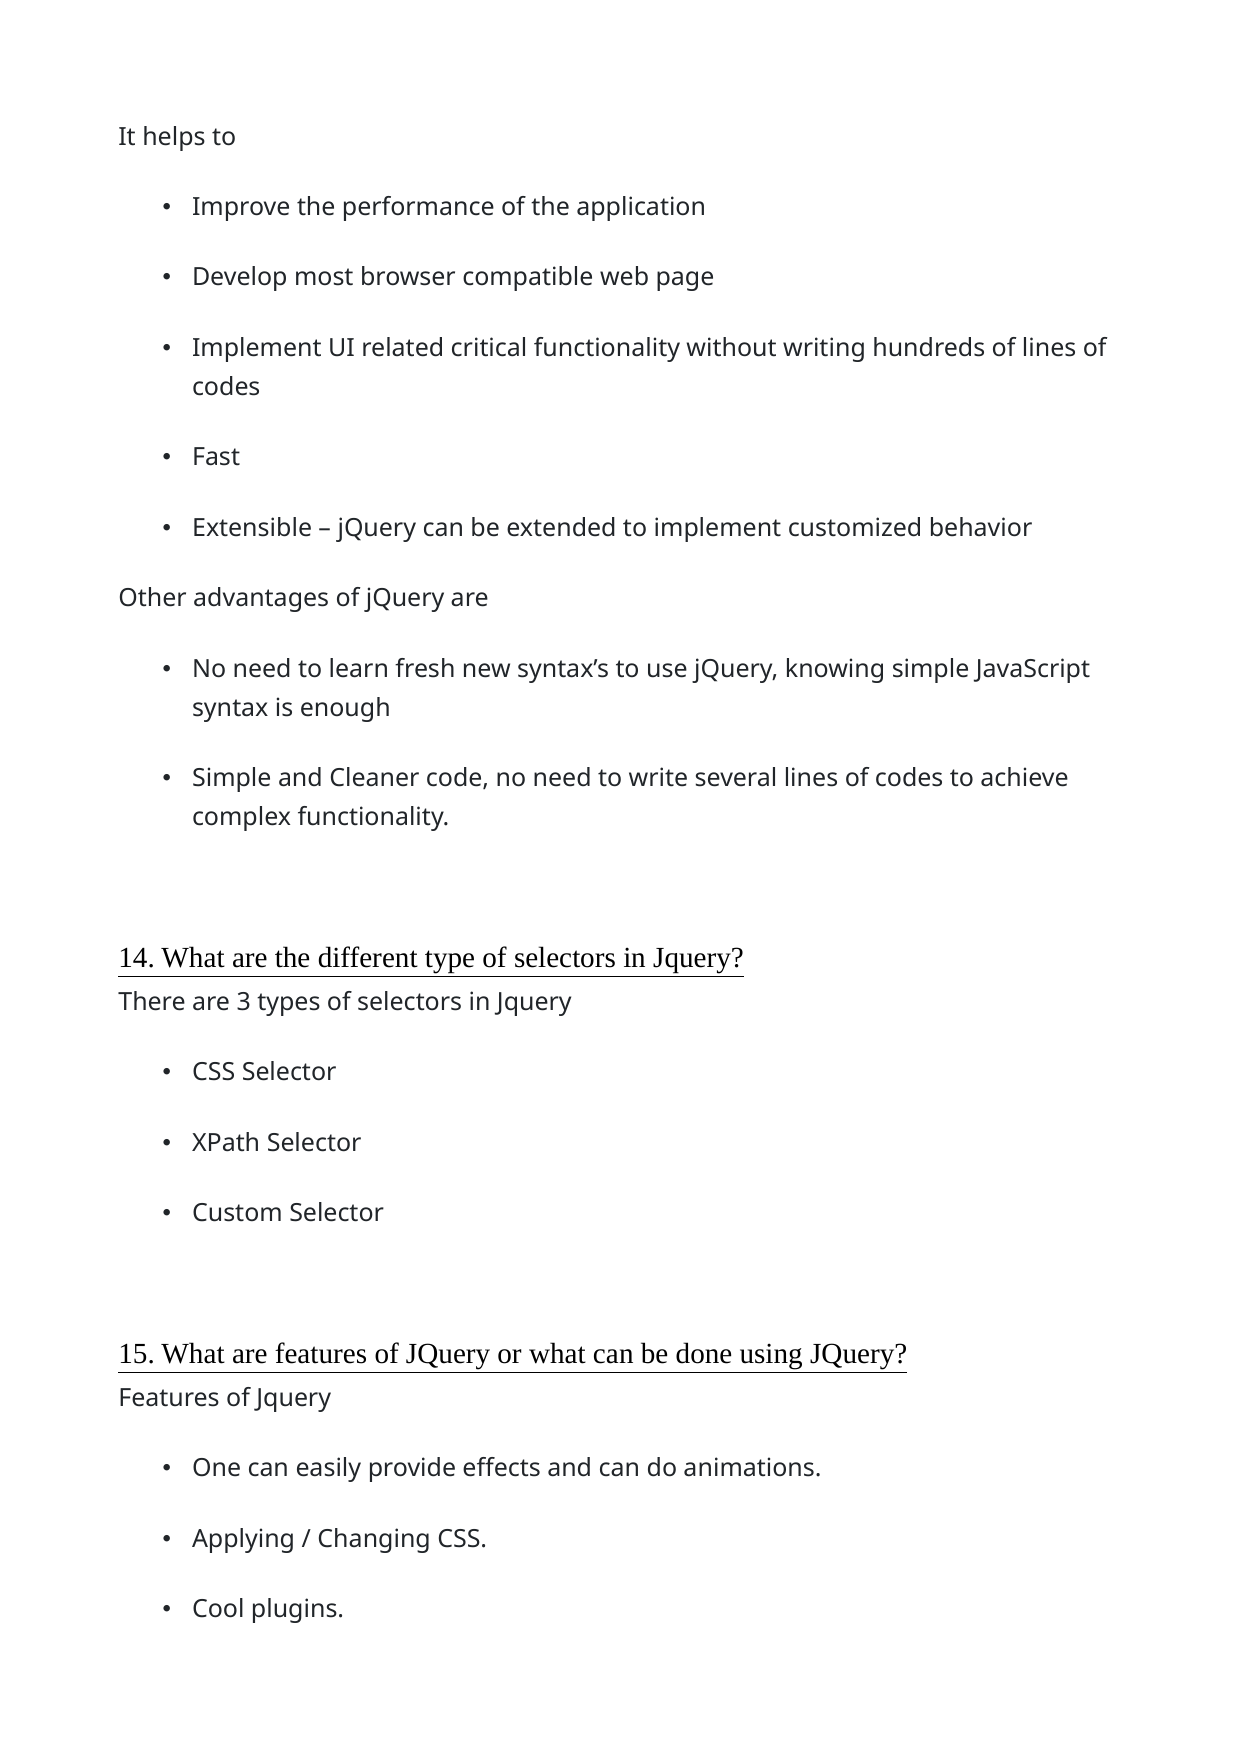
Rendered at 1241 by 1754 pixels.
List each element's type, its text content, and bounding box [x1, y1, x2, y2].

list Implement UI related critical functionality without writing hundreds of lines of codes [162, 329, 1122, 403]
list Custom Selector [162, 1195, 1122, 1229]
list XPath Selector [162, 1124, 1122, 1158]
list Cool plugins. [162, 1591, 1122, 1625]
list One can easily provide effects and can do animations. [162, 1450, 1122, 1484]
list No need to learn fresh new syntax’s to use jQuery, knowing simple JavaScript syntax is enough [162, 650, 1122, 723]
text Other advantages of jQuery are [118, 580, 1122, 614]
list Fast [162, 439, 1122, 473]
subtitle 14. What are the different type of selectors in Jquery? [118, 940, 1122, 976]
subtitle 15. What are features of JQuery or what can be done using JQuery? [118, 1336, 1122, 1372]
list CSS Selector [162, 1054, 1122, 1088]
list Develop most browser compatible web page [162, 259, 1122, 293]
text Features of Jquery [118, 1379, 1122, 1414]
list Simple and Cleaner code, no need to write several lines of codes to achieve complex functionality. [162, 760, 1122, 833]
list Improve the performance of the application [162, 188, 1122, 223]
list Extensible – jQuery can be extended to implement customized behavior [162, 509, 1122, 543]
text It helps to [118, 118, 1122, 152]
text There are 3 types of selectors in Jquery [118, 984, 1122, 1018]
list Applying / Changing CSS. [162, 1520, 1122, 1554]
